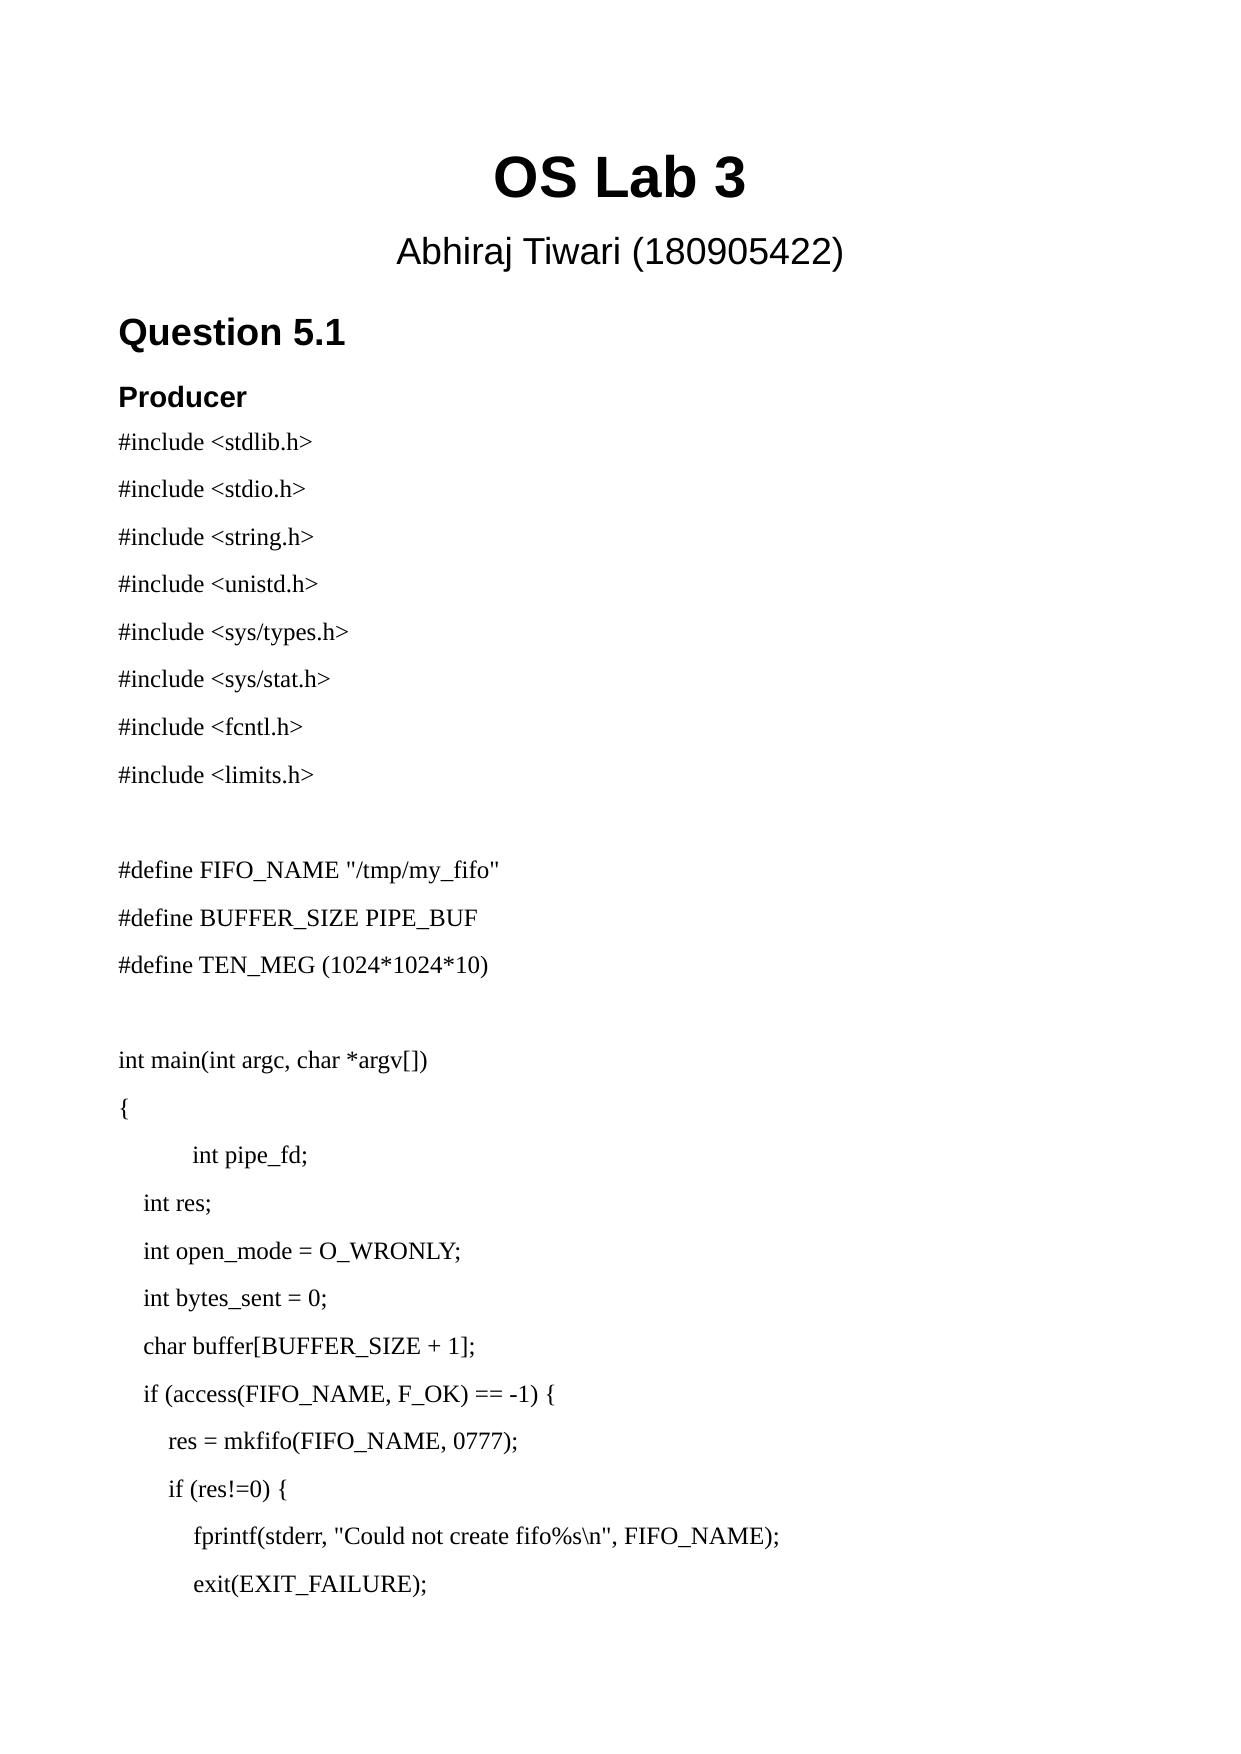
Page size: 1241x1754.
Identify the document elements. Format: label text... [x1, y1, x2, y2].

text #include <stdio.h> [118, 474, 1122, 503]
text #include <unistd.h> [118, 569, 1122, 598]
text char buffer[BUFFER_SIZE + 1]; [118, 1331, 1122, 1360]
text int open_mode = O_WRONLY; [118, 1236, 1122, 1264]
text fprintf(stderr, "Could not create fifo%s\n", FIFO_NAME); [118, 1521, 1122, 1550]
text exit(EXIT_FAILURE); [118, 1569, 1122, 1598]
text #include <stdlib.h> [118, 427, 1122, 455]
text #define FIFO_NAME "/tmp/my_fifo" [118, 855, 1122, 884]
text if (access(FIFO_NAME, F_OK) == -1) { [118, 1379, 1122, 1407]
text #include <limits.h> [118, 760, 1122, 788]
text #include <fcntl.h> [118, 712, 1122, 741]
text #include <string.h> [118, 522, 1122, 551]
subtitle Abhiraj Tiwari (180905422) [118, 229, 1122, 272]
title OS Lab 3 [118, 143, 1122, 210]
text int bytes_sent = 0; [118, 1283, 1122, 1312]
text #include <sys/types.h> [118, 617, 1122, 646]
text #include <sys/stat.h> [118, 664, 1122, 693]
text res = mkfifo(FIFO_NAME, 0777); [118, 1426, 1122, 1455]
subtitle Question 5.1 [118, 309, 1122, 353]
text int res; [118, 1188, 1122, 1217]
text int pipe_fd; [118, 1141, 1122, 1169]
text if (res!=0) { [118, 1474, 1122, 1503]
subtitle Producer [118, 380, 1122, 414]
text #define BUFFER_SIZE PIPE_BUF [118, 903, 1122, 931]
text int main(int argc, char *argv[]) [118, 1045, 1122, 1074]
text #define TEN_MEG (1024*1024*10) [118, 950, 1122, 979]
text { [118, 1093, 1122, 1122]
